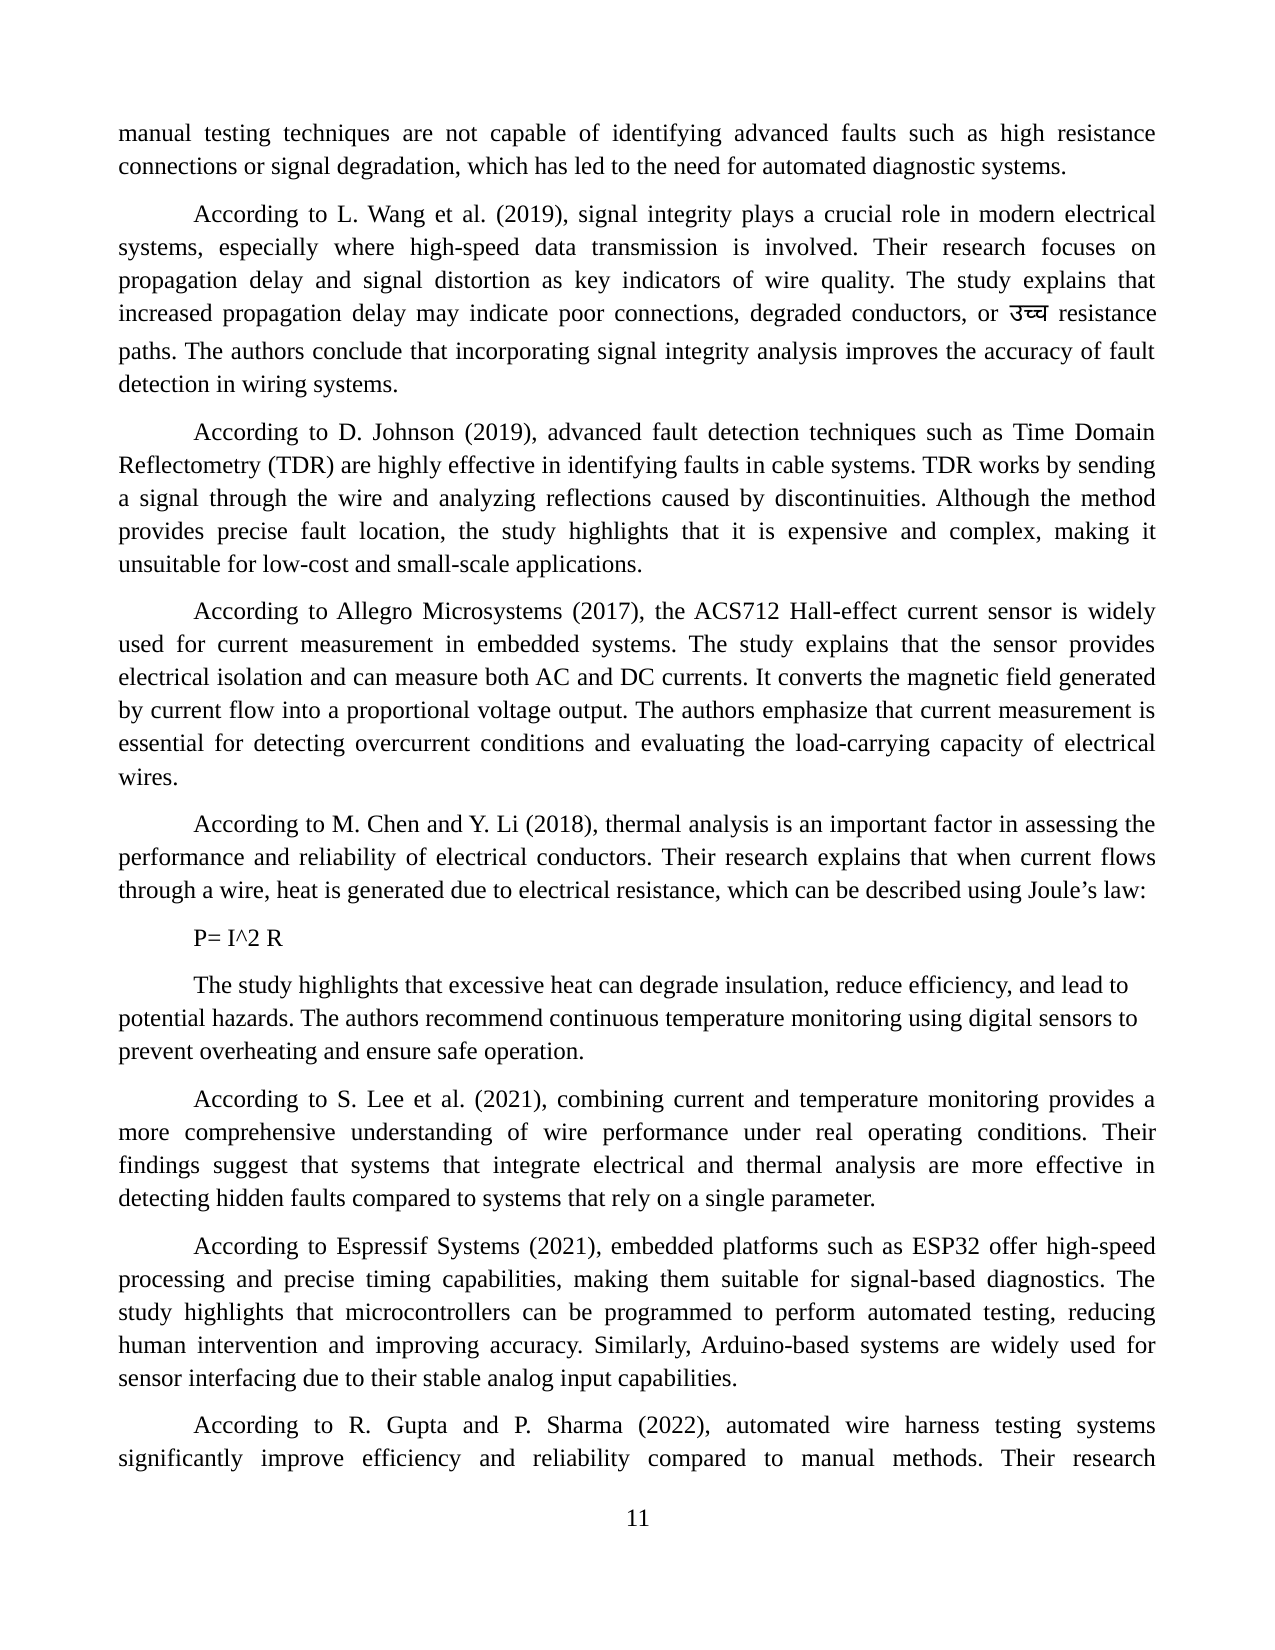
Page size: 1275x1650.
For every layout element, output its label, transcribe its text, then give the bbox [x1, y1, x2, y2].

text According to L. Wang et al. (2019), signal integrity plays a crucial role in modern electrical systems, especially where high-speed data transmission is involved. Their research focuses on propagation delay and signal distortion as key indicators of wire quality. The study explains that increased propagation delay may indicate poor connections, degraded conductors, or उच्च resistance paths. The authors conclude that incorporating signal integrity analysis improves the accuracy of fault detection in wiring systems. [118, 199, 1157, 398]
text According to R. Gupta and P. Sharma (2022), automated wire harness testing systems significantly improve efficiency and reliability compared to manual methods. Their research [118, 1410, 1157, 1472]
text According to Espressif Systems (2021), embedded platforms such as ESP32 offer high-speed processing and precise timing capabilities, making them suitable for signal-based diagnostics. The study highlights that microcontrollers can be programmed to perform automated testing, reducing human intervention and improving accuracy. Similarly, Arduino-based systems are widely used for sensor interfacing due to their stable analog input capabilities. [118, 1231, 1157, 1392]
text The study highlights that excessive heat can degrade insulation, reduce efficiency, and lead to potential hazards. The authors recommend continuous temperature monitoring using digital sensors to prevent overheating and ensure safe operation. [118, 970, 1157, 1065]
text According to D. Johnson (2019), advanced fault detection techniques such as Time Domain Reflectometry (TDR) are highly effective in identifying faults in cable systems. TDR works by sending a signal through the wire and analyzing reflections caused by discontinuities. Although the method provides precise fault location, the study highlights that it is expensive and complex, making it unsuitable for low-cost and small-scale applications. [118, 417, 1157, 578]
text According to S. Lee et al. (2021), combining current and temperature monitoring provides a more comprehensive understanding of wire performance under real operating conditions. Their findings suggest that systems that integrate electrical and thermal analysis are more effective in detecting hidden faults compared to systems that rely on a single parameter. [118, 1084, 1157, 1212]
text manual testing techniques are not capable of identifying advanced faults such as high resistance connections or signal degradation, which has led to the need for automated diagnostic systems. [118, 118, 1157, 180]
text P= I^2 R [118, 923, 1157, 952]
text According to M. Chen and Y. Li (2018), thermal analysis is an important factor in assessing the performance and reliability of electrical conductors. Their research explains that when current flows through a wire, heat is generated due to electrical resistance, which can be described using Joule’s law: [118, 809, 1157, 904]
text According to Allegro Microsystems (2017), the ACS712 Hall-effect current sensor is widely used for current measurement in embedded systems. The study explains that the sensor provides electrical isolation and can measure both AC and DC currents. It converts the magnetic field generated by current flow into a proportional voltage output. The authors emphasize that current measurement is essential for detecting overcurrent conditions and evaluating the load-carrying capacity of electrical wires. [118, 596, 1157, 790]
